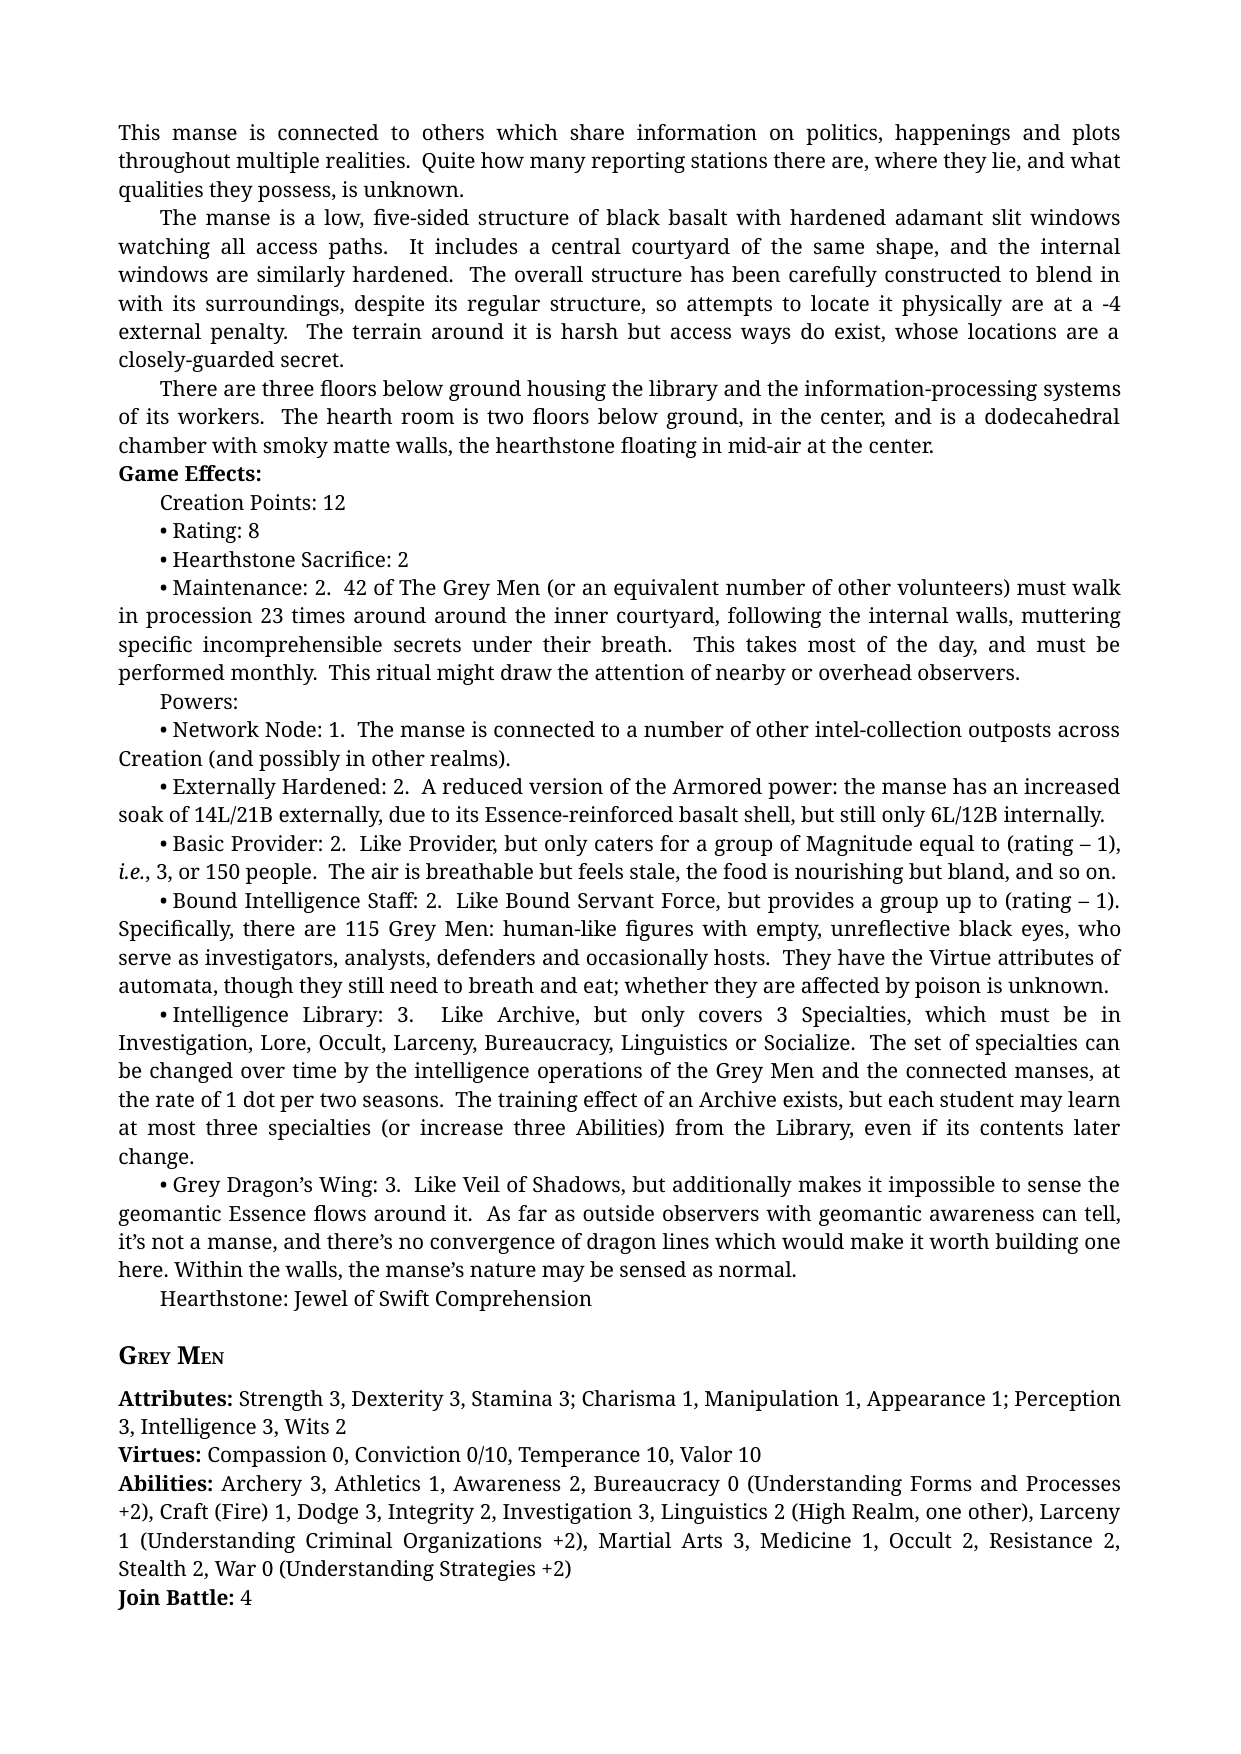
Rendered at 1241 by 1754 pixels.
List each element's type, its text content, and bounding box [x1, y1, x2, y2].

text Hearthstone: Jewel of Swift Comprehension [118, 1284, 1122, 1312]
list Hearthstone Sacrifice: 2 [118, 545, 1122, 573]
text Abilities: Archery 3, Athletics 1, Awareness 2, Bureaucracy 0 (Understanding Forms and Processes +2), Craft (Fire) 1, Dodge 3, Integrity 2, Investigation 3, Linguistics 2 (High Realm, one other), Larceny 1 (Understanding Criminal Organizations +2), Martial Arts 3, Medicine 1, Occult 2, Resistance 2, Stealth 2, War 0 (Understanding Strategies +2) [118, 1469, 1122, 1583]
text Game Effects: [118, 459, 1122, 488]
text Attributes: Strength 3, Dexterity 3, Stamina 3; Charisma 1, Manipulation 1, Appearance 1; Perception 3, Intelligence 3, Wits 2 [118, 1384, 1122, 1441]
text This manse is connected to others which share information on politics, happenings and plots throughout multiple realities. Quite how many reporting stations there are, where they lie, and what qualities they possess, is unknown. [118, 118, 1122, 203]
list Maintenance: 2. 42 of The Grey Men (or an equivalent number of other volunteers) must walk in procession 23 times around around the inner courtyard, following the internal walls, muttering specific incomprehensible secrets under their breath. This takes most of the day, and must be performed monthly. This ritual might draw the attention of nearby or overhead observers. [118, 573, 1122, 687]
list Intelligence Library: 3. Like Archive, but only covers 3 Specialties, which must be in Investigation, Lore, Occult, Larceny, Bureaucracy, Linguistics or Socialize. The set of specialties can be changed over time by the intelligence operations of the Grey Men and the connected manses, at the rate of 1 dot per two seasons. The training effect of an Archive exists, but each student may learn at most three specialties (or increase three Abilities) from the Library, even if its contents later change. [118, 1000, 1122, 1170]
list Grey Dragon’s Wing: 3. Like Veil of Shadows, but additionally makes it impossible to sense the geomantic Essence flows around it. As far as outside observers with geomantic awareness can tell, it’s not a manse, and there’s no convergence of dragon lines which would make it worth building one here. Within the walls, the manse’s nature may be sensed as normal. [118, 1170, 1122, 1284]
text Virtues: Compassion 0, Conviction 0/10, Temperance 10, Valor 10 [118, 1441, 1122, 1469]
text Powers: [118, 687, 1122, 715]
text Creation Points: 12 [118, 488, 1122, 516]
list Bound Intelligence Staff: 2. Like Bound Servant Force, but provides a group up to (rating – 1). Specifically, there are 115 Grey Men: human-like figures with empty, unreflective black eyes, who serve as investigators, analysts, defenders and occasionally hosts. They have the Virtue attributes of automata, though they still need to breath and eat; whether they are affected by poison is unknown. [118, 886, 1122, 1000]
subtitle Grey Men [118, 1337, 1122, 1371]
list Basic Provider: 2. Like Provider, but only caters for a group of Magnitude equal to (rating – 1), i.e., 3, or 150 people. The air is breathable but feels stale, the food is nourishing but bland, and so on. [118, 829, 1122, 886]
text There are three floors below ground housing the library and the information-processing systems of its workers. The hearth room is two floors below ground, in the center, and is a dodecahedral chamber with smoky matte walls, the hearthstone floating in mid-air at the center. [118, 374, 1122, 459]
list Network Node: 1. The manse is connected to a number of other intel-collection outposts across Creation (and possibly in other realms). [118, 715, 1122, 772]
text The manse is a low, five-sided structure of black basalt with hardened adamant slit windows watching all access paths. It includes a central courtyard of the same shape, and the internal windows are similarly hardened. The overall structure has been carefully constructed to blend in with its surroundings, despite its regular structure, so attempts to locate it physically are at a -4 external penalty. The terrain around it is harsh but access ways do exist, whose locations are a closely-guarded secret. [118, 203, 1122, 374]
text Join Battle: 4 [118, 1583, 1122, 1611]
list Externally Hardened: 2. A reduced version of the Armored power: the manse has an increased soak of 14L/21B externally, due to its Essence-reinforced basalt shell, but still only 6L/12B internally. [118, 772, 1122, 829]
list Rating: 8 [118, 516, 1122, 545]
